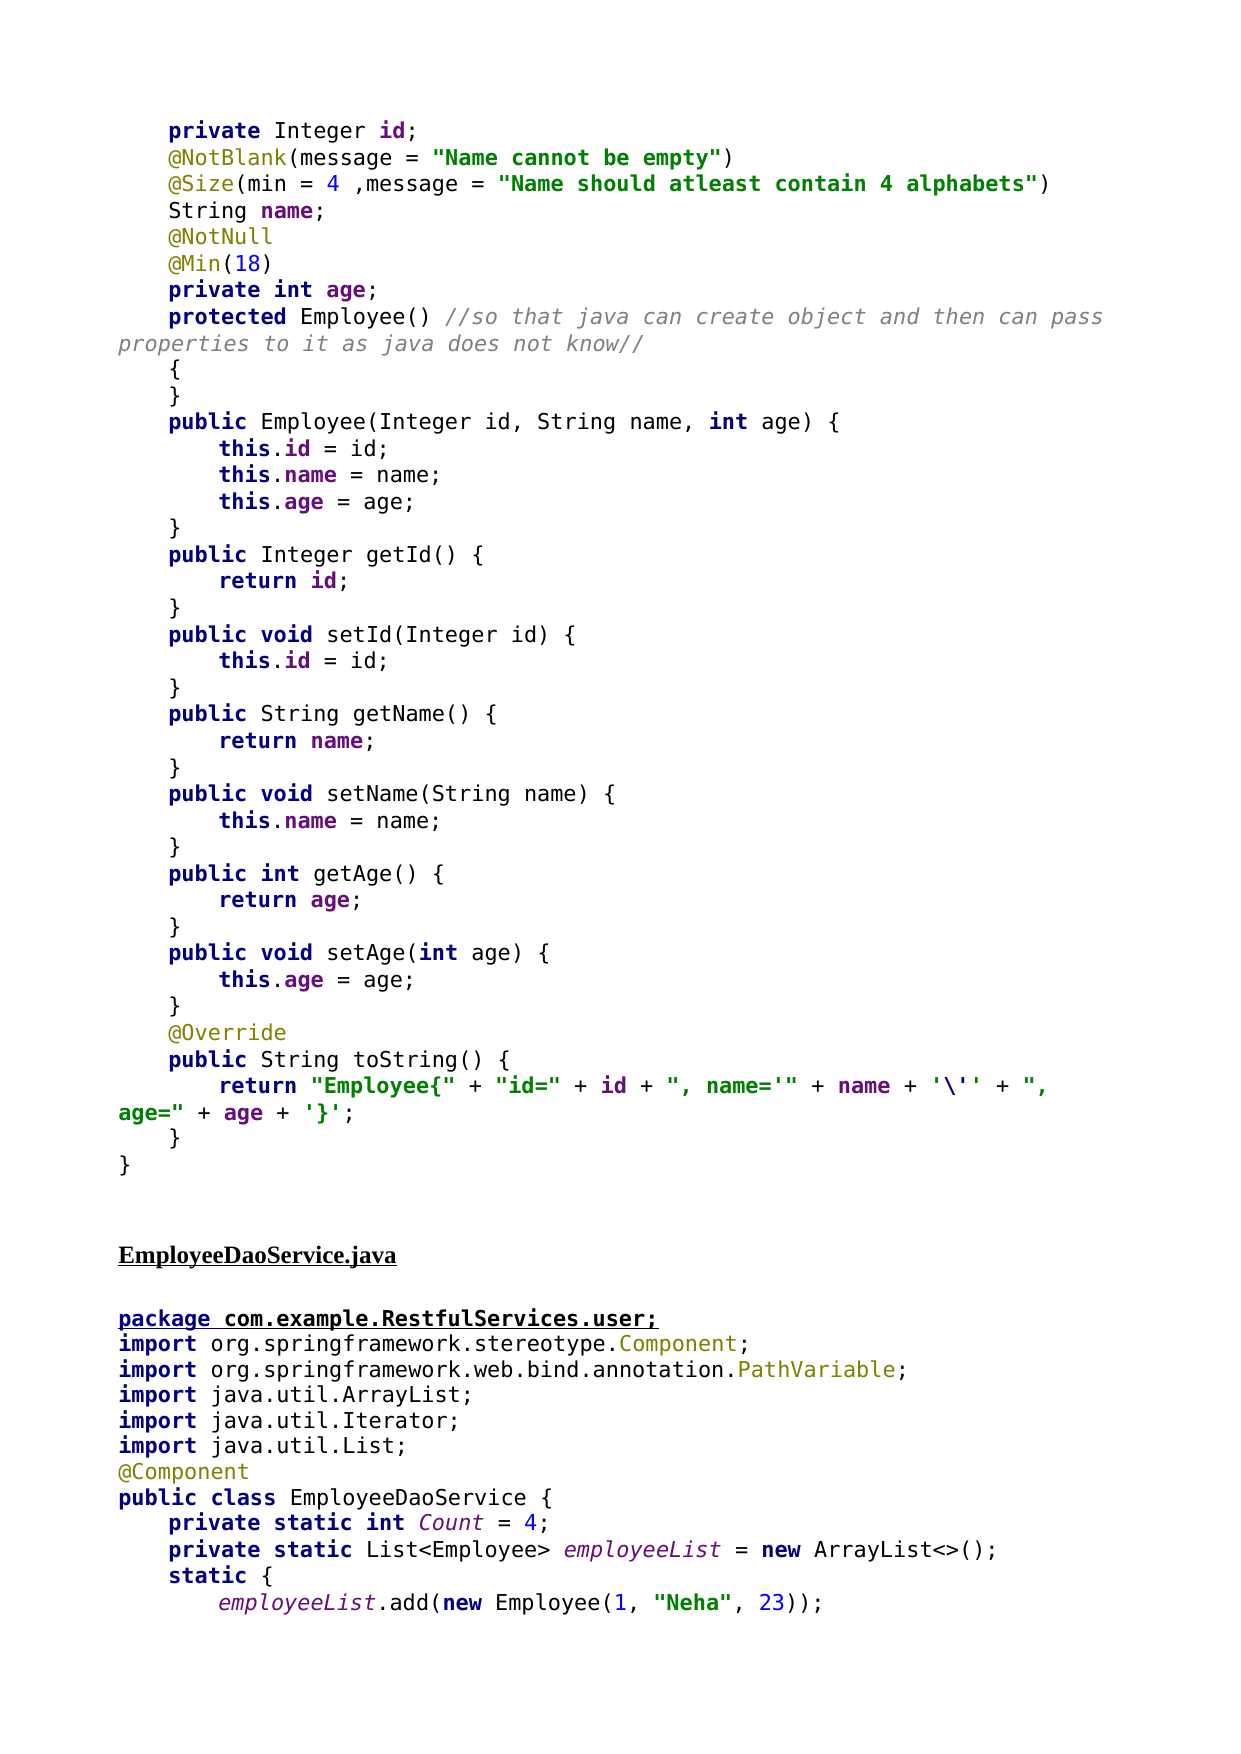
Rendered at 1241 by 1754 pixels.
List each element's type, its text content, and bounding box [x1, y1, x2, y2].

text public String toString() { [118, 1047, 1122, 1073]
text private static List<Employee> employeeList = new ArrayList<>(); [118, 1537, 1122, 1563]
text } [118, 914, 1122, 941]
text @Size(min = 4 ,message = "Name should atleast contain 4 alphabets") [118, 171, 1122, 198]
text @Component [118, 1459, 1122, 1485]
text } [118, 834, 1122, 861]
text return "Employee{" + "id=" + id + ", name='" + name + '\'' + ", age=" + age + '}'; [118, 1073, 1122, 1125]
text this.id = id; [118, 648, 1122, 675]
text } [118, 595, 1122, 622]
text } [118, 994, 1122, 1020]
text protected Employee() //so that java can create object and then can pass properties to it as java does not know// [118, 304, 1122, 356]
text this.name = name; [118, 462, 1122, 489]
text EmployeeDaoService.java [118, 1240, 1122, 1269]
text } [118, 675, 1122, 701]
text public Employee(Integer id, String name, int age) { [118, 409, 1122, 436]
text private static int Count = 4; [118, 1510, 1122, 1537]
text public void setAge(int age) { [118, 941, 1122, 967]
text } [118, 1152, 1122, 1177]
text @Min(18) [118, 251, 1122, 277]
text String name; [118, 198, 1122, 224]
text import java.util.ArrayList; [118, 1383, 1122, 1408]
text public void setId(Integer id) { [118, 622, 1122, 648]
text import org.springframework.web.bind.annotation.PathVariable; [118, 1357, 1122, 1383]
text public int getAge() { [118, 861, 1122, 887]
text static { [118, 1563, 1122, 1590]
text import java.util.Iterator; [118, 1408, 1122, 1434]
text public class EmployeeDaoService { [118, 1485, 1122, 1510]
text import org.springframework.stereotype.Component; [118, 1332, 1122, 1357]
text public Integer getId() { [118, 542, 1122, 569]
text private Integer id; [118, 118, 1122, 145]
text } [118, 1125, 1122, 1152]
text } [118, 516, 1122, 542]
text this.name = name; [118, 808, 1122, 834]
text { [118, 356, 1122, 383]
text } [118, 383, 1122, 409]
text return id; [118, 569, 1122, 595]
text import java.util.List; [118, 1434, 1122, 1459]
text package com.example.RestfulServices.user; [118, 1306, 1122, 1332]
text @Override [118, 1020, 1122, 1047]
text private int age; [118, 277, 1122, 304]
text employeeList.add(new Employee(1, "Neha", 23)); [118, 1590, 1122, 1616]
text } [118, 754, 1122, 781]
text this.id = id; [118, 436, 1122, 462]
text public String getName() { [118, 701, 1122, 728]
text this.age = age; [118, 967, 1122, 994]
text return age; [118, 887, 1122, 914]
text this.age = age; [118, 489, 1122, 516]
text return name; [118, 728, 1122, 754]
text @NotBlank(message = "Name cannot be empty") [118, 145, 1122, 171]
text @NotNull [118, 224, 1122, 251]
text public void setName(String name) { [118, 781, 1122, 808]
